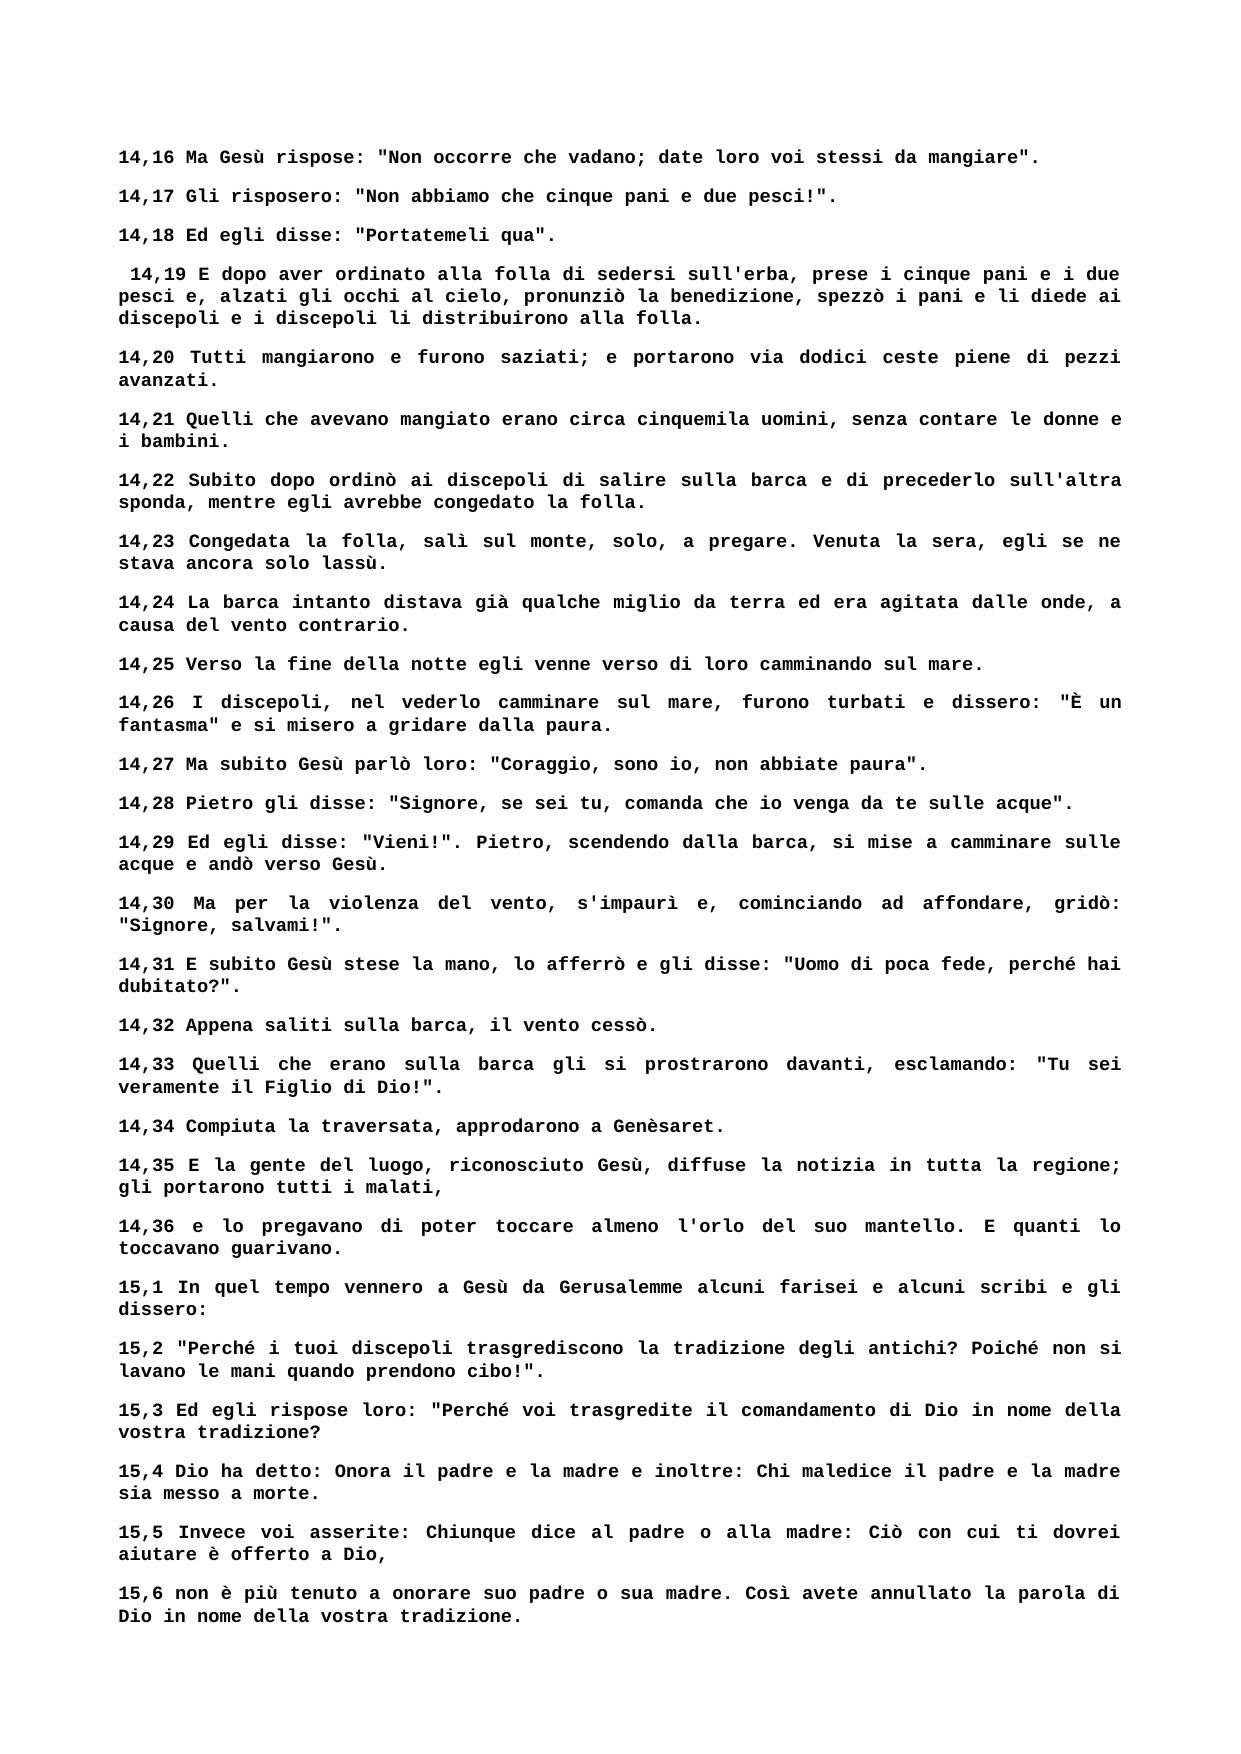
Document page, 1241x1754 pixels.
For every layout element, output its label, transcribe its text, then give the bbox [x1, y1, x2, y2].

text 15,5 Invece voi asserite: Chiunque dice al padre o alla madre: Ciò con cui ti dovrei aiutare è offerto a Dio, [118, 1523, 1122, 1566]
text 14,21 Quelli che avevano mangiato erano circa cinquemila uomini, senza contare le donne e i bambini. [118, 409, 1122, 453]
text 14,24 La barca intanto distava già qualche miglio da terra ed era agitata dalle onde, a causa del vento contrario. [118, 593, 1122, 637]
text 15,6 non è più tenuto a onorare suo padre o sua madre. Così avete annullato la parola di Dio in nome della vostra tradizione. [118, 1584, 1122, 1628]
text 14,29 Ed egli disse: "Vieni!". Pietro, scendendo dalla barca, si mise a camminare sulle acque e andò verso Gesù. [118, 832, 1122, 876]
text 14,30 Ma per la violenza del vento, s'impaurì e, cominciando ad affondare, gridò: "Signore, salvami!". [118, 894, 1122, 937]
text 14,23 Congedata la folla, salì sul monte, solo, a pregare. Venuta la sera, egli se ne stava ancora solo lassù. [118, 532, 1122, 575]
text 14,27 Ma subito Gesù parlò loro: "Coraggio, sono io, non abbiate paura". [118, 754, 1122, 776]
text 14,19 E dopo aver ordinato alla folla di sedersi sull'erba, prese i cinque pani e i due pesci e, alzati gli occhi al cielo, pronunziò la benedizione, spezzò i pani e li diede ai discepoli e i discepoli li distribuirono alla folla. [118, 264, 1122, 330]
text 14,35 E la gente del luogo, riconosciuto Gesù, diffuse la notizia in tutta la regione; gli portarono tutti i malati, [118, 1155, 1122, 1199]
text 14,25 Verso la fine della notte egli venne verso di loro camminando sul mare. [118, 654, 1122, 676]
text 14,22 Subito dopo ordinò ai discepoli di salire sulla barca e di precederlo sull'altra sponda, mentre egli avrebbe congedato la folla. [118, 471, 1122, 514]
text 15,4 Dio ha detto: Onora il padre e la madre e inoltre: Chi maledice il padre e la madre sia messo a morte. [118, 1462, 1122, 1505]
text 14,16 Ma Gesù rispose: "Non occorre che vadano; date loro voi stessi da mangiare". [118, 148, 1122, 169]
text 14,36 e lo pregavano di poter toccare almeno l'orlo del suo mantello. E quanti lo toccavano guarivano. [118, 1217, 1122, 1260]
text 14,17 Gli risposero: "Non abbiamo che cinque pani e due pesci!". [118, 187, 1122, 208]
text 15,3 Ed egli rispose loro: "Perché voi trasgredite il comandamento di Dio in nome della vostra tradizione? [118, 1400, 1122, 1444]
text 14,31 E subito Gesù stese la mano, lo afferrò e gli disse: "Uomo di poca fede, perché hai dubitato?". [118, 955, 1122, 998]
text 15,1 In quel tempo vennero a Gesù da Gerusalemme alcuni farisei e alcuni scribi e gli dissero: [118, 1278, 1122, 1321]
text 15,2 "Perché i tuoi discepoli trasgrediscono la tradizione degli antichi? Poiché non si lavano le mani quando prendono cibo!". [118, 1339, 1122, 1383]
text 14,18 Ed egli disse: "Portatemeli qua". [118, 226, 1122, 247]
text 14,32 Appena saliti sulla barca, il vento cessò. [118, 1016, 1122, 1037]
text 14,33 Quelli che erano sulla barca gli si prostrarono davanti, esclamando: "Tu sei veramente il Figlio di Dio!". [118, 1055, 1122, 1099]
text 14,26 I discepoli, nel vederlo camminare sul mare, furono turbati e dissero: "È un fantasma" e si misero a gridare dalla paura. [118, 693, 1122, 737]
text 14,20 Tutti mangiarono e furono saziati; e portarono via dodici ceste piene di pezzi avanzati. [118, 348, 1122, 392]
text 14,34 Compiuta la traversata, approdarono a Genèsaret. [118, 1116, 1122, 1138]
text 14,28 Pietro gli disse: "Signore, se sei tu, comanda che io venga da te sulle acque". [118, 793, 1122, 815]
